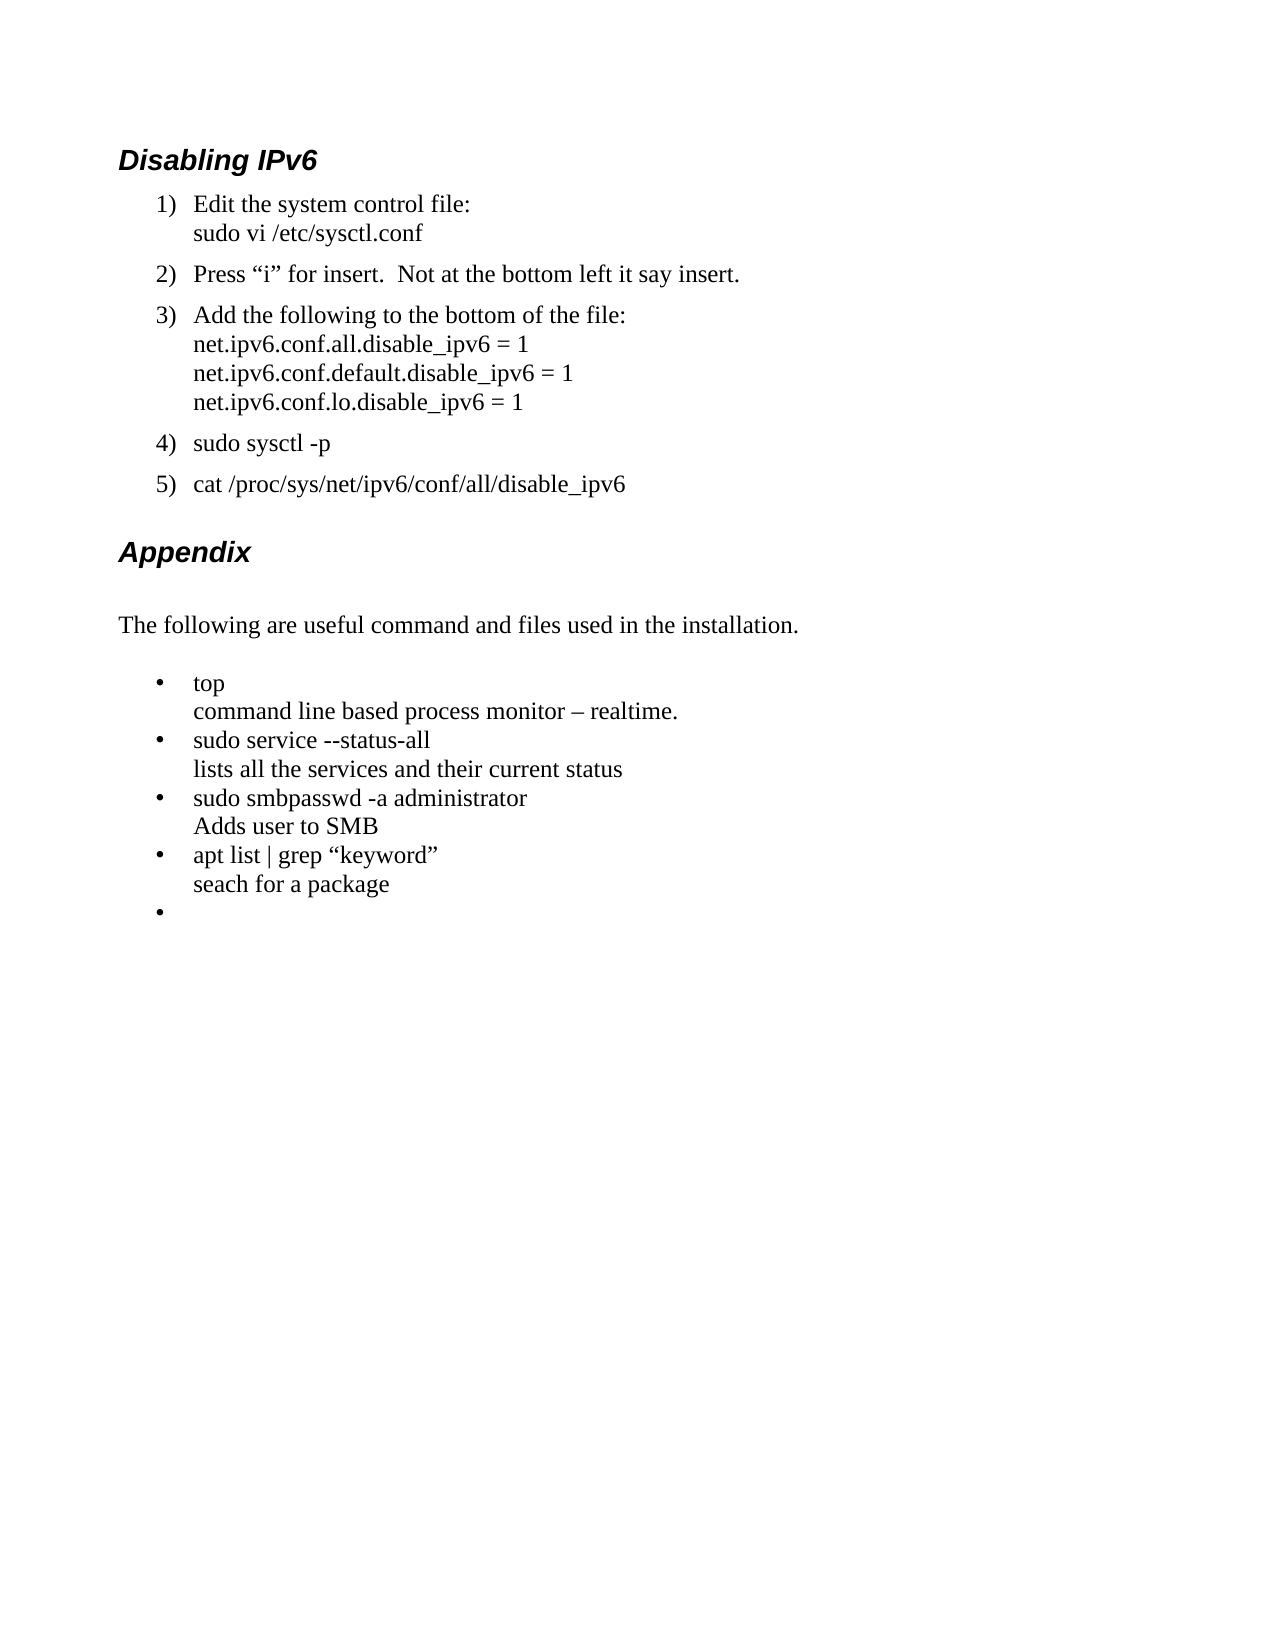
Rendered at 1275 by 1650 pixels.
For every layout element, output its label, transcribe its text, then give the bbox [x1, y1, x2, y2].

subtitle Disabling IPv6 [118, 143, 1157, 177]
list sudo service --status-all lists all the services and their current status [156, 725, 1157, 783]
list cat /proc/sys/net/ipv6/conf/all/disable_ipv6 [156, 469, 1157, 498]
list sudo smbpasswd -a administrator Adds user to SMB [156, 783, 1157, 840]
subtitle Appendix [118, 535, 1157, 569]
list sudo sysctl -p [156, 428, 1157, 457]
list apt list | grep “keyword” seach for a package [156, 840, 1157, 898]
list top command line based process monitor – realtime. [156, 668, 1157, 725]
list Add the following to the bottom of the file: net.ipv6.conf.all.disable_ipv6 = 1 net.ipv6.conf.default.disable_ipv6 = 1 net.ipv6.conf.lo.disable_ipv6 = 1 [156, 300, 1157, 415]
list Edit the system control file: sudo vi /etc/sysctl.conf [156, 189, 1157, 247]
list Press “i” for insert. Not at the bottom left it say insert. [156, 259, 1157, 288]
text The following are useful command and files used in the installation. [118, 610, 1157, 639]
